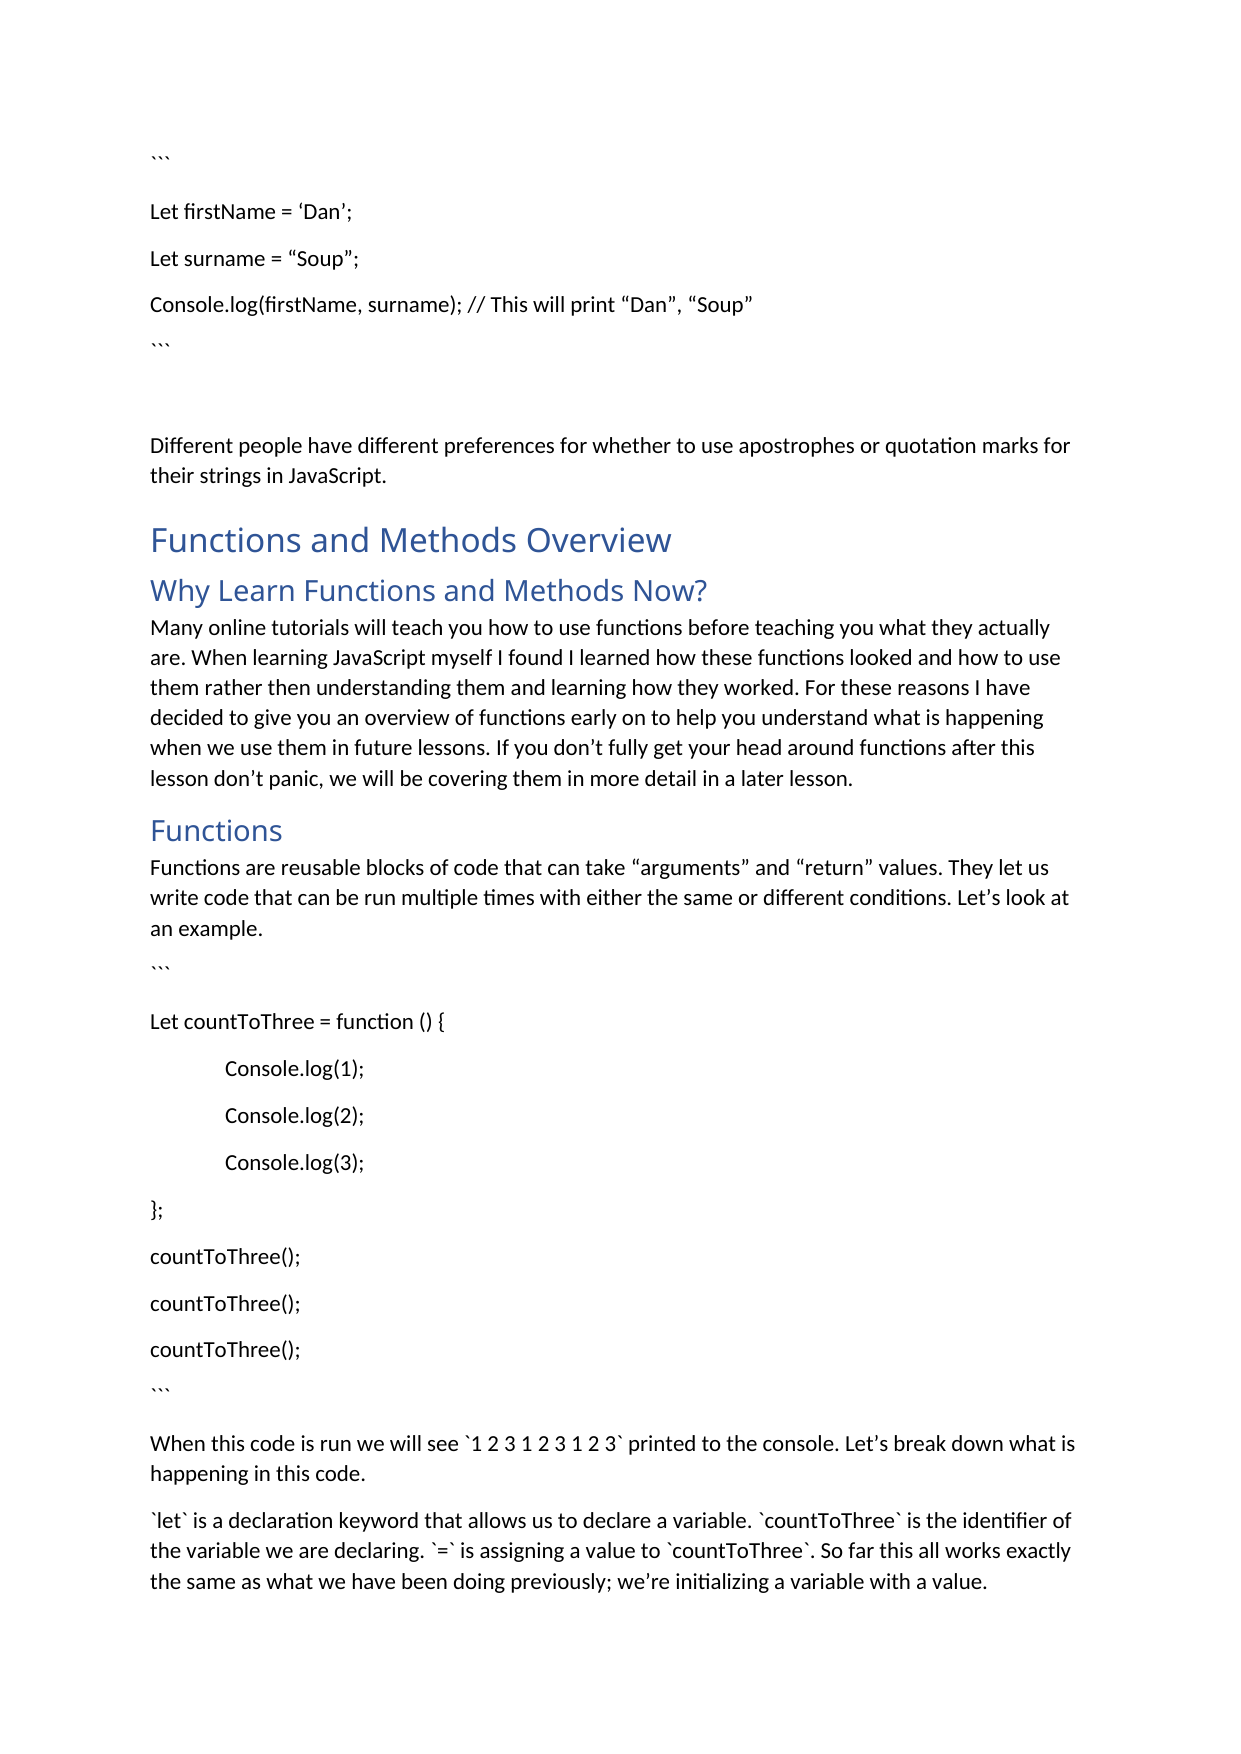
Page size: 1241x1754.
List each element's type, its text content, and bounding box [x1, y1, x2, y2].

text Console.log(firstName, surname); // This will print “Dan”, “Soup” [150, 291, 1090, 319]
text countToThree(); [150, 1336, 1090, 1364]
text Console.log(2); [150, 1101, 1090, 1129]
text Let countToThree = function () { [150, 1007, 1090, 1036]
text ``` [150, 337, 1090, 366]
text Console.log(3); [150, 1148, 1090, 1176]
text Let surname = “Soup”; [150, 244, 1090, 272]
subtitle Functions [150, 811, 1090, 850]
text Let firstName = ‘Dan’; [150, 197, 1090, 225]
text Functions are reusable blocks of code that can take “arguments” and “return” values. They let us write code that can be run multiple times with either the same or different conditions. Let’s look at an example. [150, 853, 1090, 942]
text When this code is run we will see `1 2 3 1 2 3 1 2 3` printed to the console. Let’s break down what is happening in this code. [150, 1429, 1090, 1488]
subtitle Why Learn Functions and Methods Now? [150, 570, 1090, 609]
text Console.log(1); [150, 1054, 1090, 1082]
text ``` [150, 1382, 1090, 1411]
subtitle Functions and Methods Overview [150, 517, 1090, 562]
text }; [150, 1195, 1090, 1223]
text countToThree(); [150, 1242, 1090, 1270]
text ``` [150, 961, 1090, 989]
text Different people have different preferences for whether to use apostrophes or quotation marks for their strings in JavaScript. [150, 431, 1090, 489]
text Many online tutorials will teach you how to use functions before teaching you what they actually are. When learning JavaScript myself I found I learned how these functions looked and how to use them rather then understanding them and learning how they worked. For these reasons I have decided to give you an overview of functions early on to help you understand what is happening when we use them in future lessons. If you don’t fully get your head around functions after this lesson don’t panic, we will be covering them in more detail in a later lesson. [150, 613, 1090, 792]
text ``` [150, 150, 1090, 178]
text countToThree(); [150, 1289, 1090, 1317]
text `let` is a declaration keyword that allows us to declare a variable. `countToThree` is the identifier of the variable we are declaring. `=` is assigning a value to `countToThree`. So far this all works exactly the same as what we have been doing previously; we’re initializing a variable with a value. [150, 1506, 1090, 1595]
